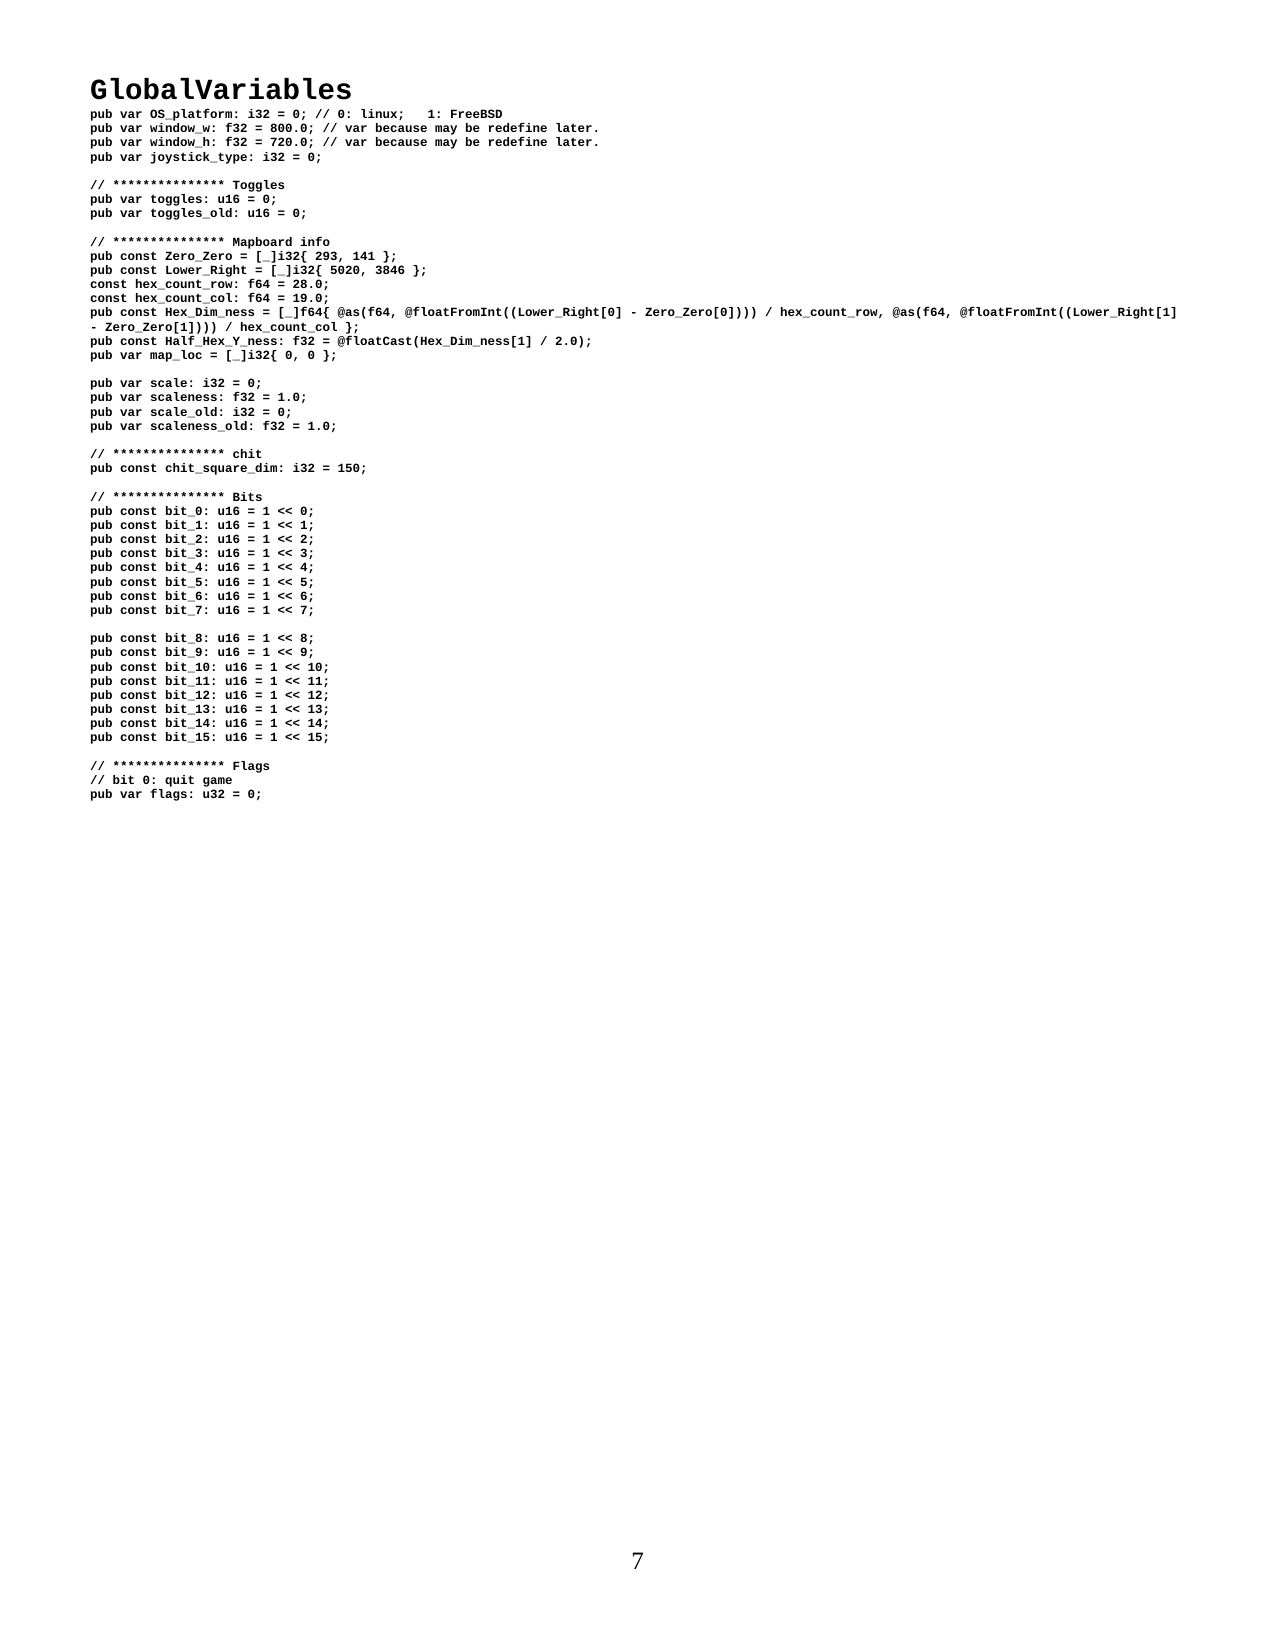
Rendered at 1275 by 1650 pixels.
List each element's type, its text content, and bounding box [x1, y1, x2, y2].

text pub var toggles: u16 = 0; [90, 193, 1185, 207]
text pub const bit_0: u16 = 1 << 0; [90, 505, 1185, 519]
text pub const bit_13: u16 = 1 << 13; [90, 703, 1185, 717]
text pub var scale: i32 = 0; [90, 377, 1185, 391]
text pub const bit_9: u16 = 1 << 9; [90, 646, 1185, 661]
text pub var joystick_type: i32 = 0; [90, 151, 1185, 165]
text pub const bit_14: u16 = 1 << 14; [90, 717, 1185, 731]
text pub var scale_old: i32 = 0; [90, 406, 1185, 420]
text pub const Lower_Right = [_]i32{ 5020, 3846 }; [90, 264, 1185, 278]
text pub var flags: u32 = 0; [90, 788, 1185, 802]
text pub const bit_10: u16 = 1 << 10; [90, 661, 1185, 675]
text const hex_count_row: f64 = 28.0; [90, 278, 1185, 292]
text pub const bit_12: u16 = 1 << 12; [90, 689, 1185, 703]
text pub const Zero_Zero = [_]i32{ 293, 141 }; [90, 250, 1185, 264]
text // *************** Bits [90, 491, 1185, 505]
text pub const bit_3: u16 = 1 << 3; [90, 547, 1185, 561]
text pub const bit_11: u16 = 1 << 11; [90, 675, 1185, 689]
text pub var map_loc = [_]i32{ 0, 0 }; [90, 349, 1185, 363]
text pub const bit_8: u16 = 1 << 8; [90, 632, 1185, 646]
text pub var scaleness: f32 = 1.0; [90, 391, 1185, 406]
text pub const bit_5: u16 = 1 << 5; [90, 576, 1185, 590]
text pub const bit_6: u16 = 1 << 6; [90, 590, 1185, 604]
text pub const bit_4: u16 = 1 << 4; [90, 561, 1185, 576]
text // *************** Mapboard info [90, 236, 1185, 250]
text pub const bit_1: u16 = 1 << 1; [90, 519, 1185, 533]
text pub const bit_15: u16 = 1 << 15; [90, 731, 1185, 746]
text pub var window_h: f32 = 720.0; // var because may be redefine later. [90, 136, 1185, 151]
text pub const bit_2: u16 = 1 << 2; [90, 533, 1185, 547]
text pub const Half_Hex_Y_ness: f32 = @floatCast(Hex_Dim_ness[1] / 2.0); [90, 335, 1185, 349]
text // *************** Flags [90, 760, 1185, 774]
text pub const chit_square_dim: i32 = 150; [90, 462, 1185, 476]
text pub var scaleness_old: f32 = 1.0; [90, 420, 1185, 434]
text pub var toggles_old: u16 = 0; [90, 207, 1185, 221]
text pub const bit_7: u16 = 1 << 7; [90, 604, 1185, 618]
text pub const Hex_Dim_ness = [_]f64{ @as(f64, @floatFromInt((Lower_Right[0] - Zero_Zero[0]))) / hex_count_row, @as(f64, @floatFromInt((Lower_Right[1] - Zero_Zero[1]))) / hex_count_col }; [90, 306, 1185, 335]
text pub var OS_platform: i32 = 0; // 0: linux; 1: FreeBSD [90, 108, 1185, 122]
text pub var window_w: f32 = 800.0; // var because may be redefine later. [90, 122, 1185, 136]
text const hex_count_col: f64 = 19.0; [90, 292, 1185, 306]
text GlobalVariables [90, 75, 1185, 108]
text // *************** chit [90, 448, 1185, 462]
text // *************** Toggles [90, 179, 1185, 193]
text // bit 0: quit game [90, 774, 1185, 788]
